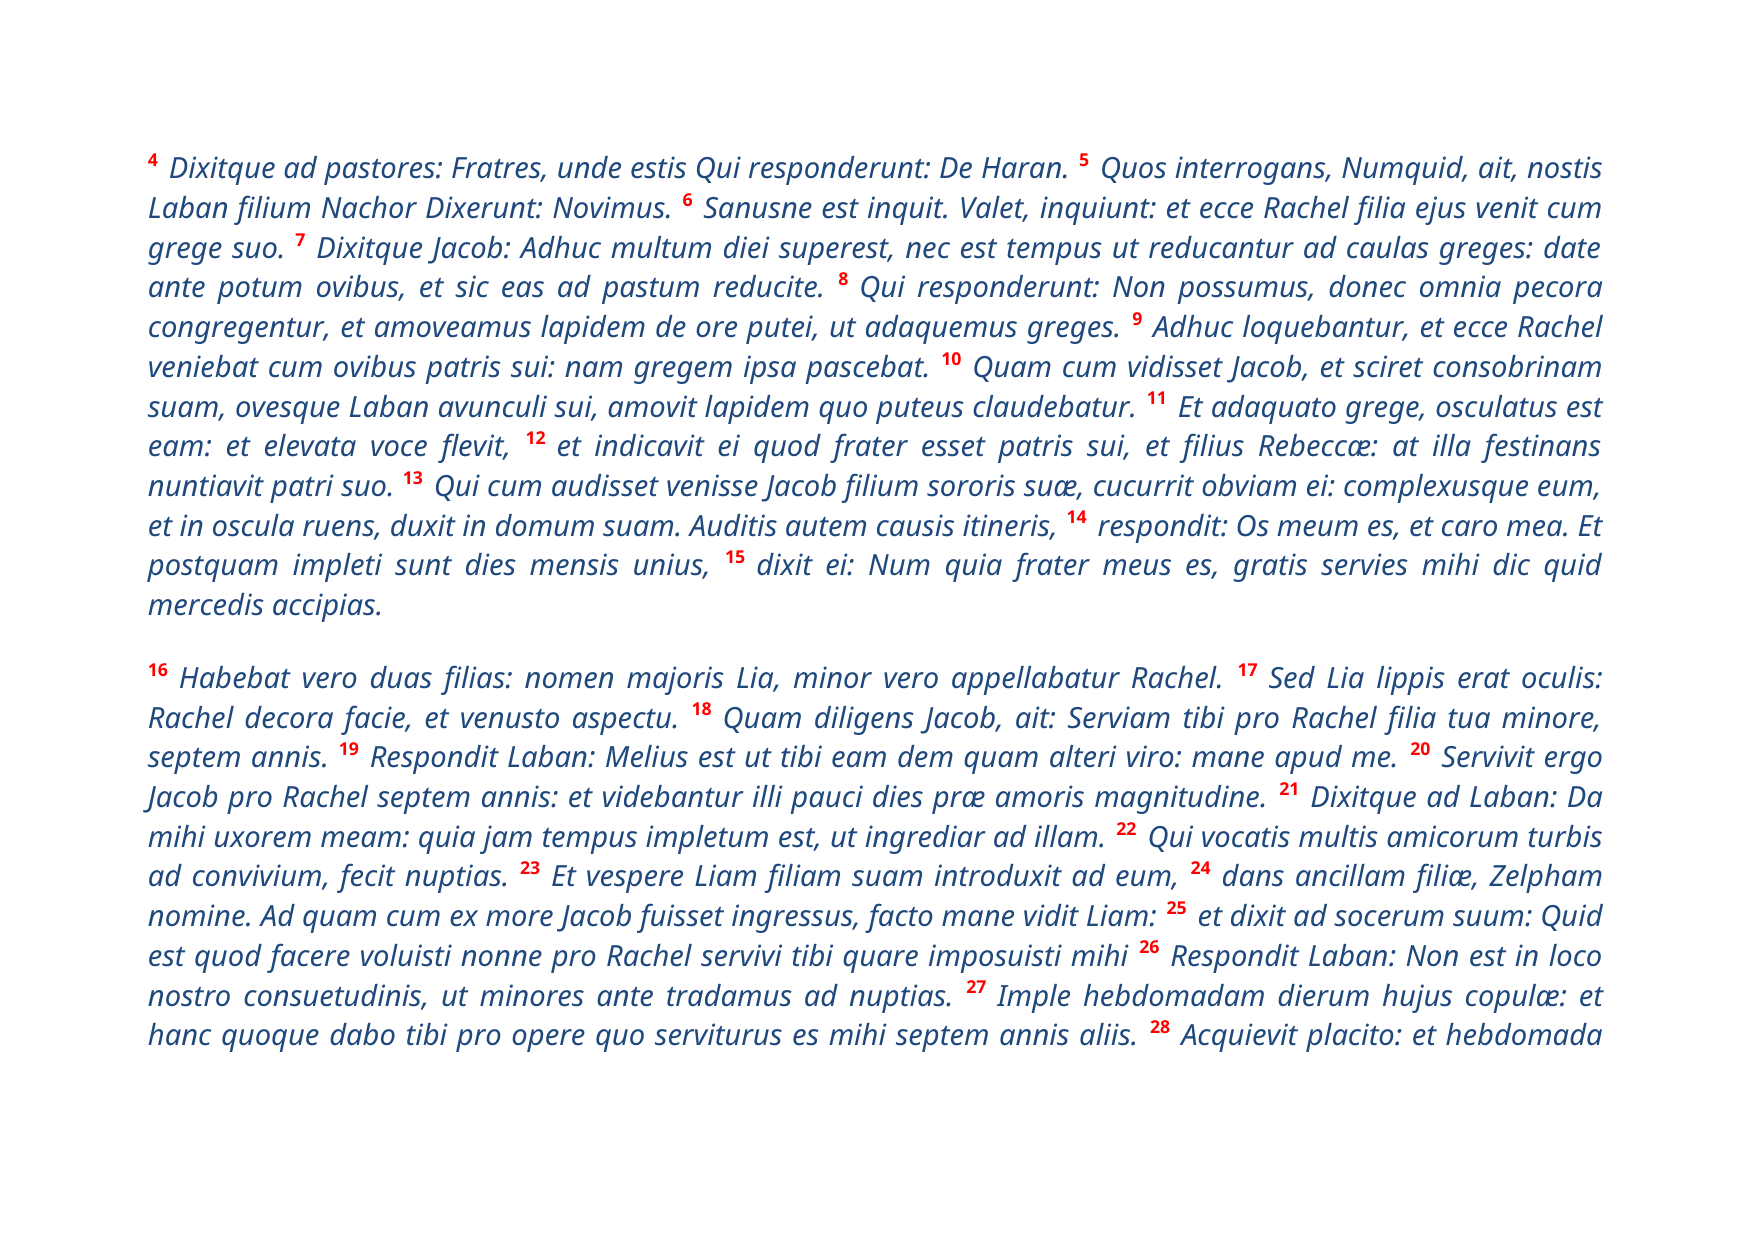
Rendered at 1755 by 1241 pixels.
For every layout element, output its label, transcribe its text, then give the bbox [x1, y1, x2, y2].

text 4 Dixitque ad pastores: Fratres, unde estis Qui responderunt: De Haran. 5 Quos interrogans, Numquid, ait, nostis Laban filium Nachor Dixerunt: Novimus. 6 Sanusne est inquit. Valet, inquiunt: et ecce Rachel filia ejus venit cum grege suo. 7 Dixitque Jacob: Adhuc multum diei superest, nec est tempus ut reducantur ad caulas greges: date ante potum ovibus, et sic eas ad pastum reducite. 8 Qui responderunt: Non possumus, donec omnia pecora congregentur, et amoveamus lapidem de ore putei, ut adaquemus greges. 9 Adhuc loquebantur, et ecce Rachel veniebat cum ovibus patris sui: nam gregem ipsa pascebat. 10 Quam cum vidisset Jacob, et sciret consobrinam suam, ovesque Laban avunculi sui, amovit lapidem quo puteus claudebatur. 11 Et adaquato grege, osculatus est eam: et elevata voce flevit, 12 et indicavit ei quod frater esset patris sui, et filius Rebeccæ: at illa festinans nuntiavit patri suo. 13 Qui cum audisset venisse Jacob filium sororis suæ, cucurrit obviam ei: complexusque eum, et in oscula ruens, duxit in domum suam. Auditis autem causis itineris, 14 respondit: Os meum es, et caro mea. Et postquam impleti sunt dies mensis unius, 15 dixit ei: Num quia frater meus es, gratis servies mihi dic quid mercedis accipias. [148, 148, 1606, 624]
text 16 Habebat vero duas filias: nomen majoris Lia, minor vero appellabatur Rachel. 17 Sed Lia lippis erat oculis: Rachel decora facie, et venusto aspectu. 18 Quam diligens Jacob, ait: Serviam tibi pro Rachel filia tua minore, septem annis. 19 Respondit Laban: Melius est ut tibi eam dem quam alteri viro: mane apud me. 20 Servivit ergo Jacob pro Rachel septem annis: et videbantur illi pauci dies præ amoris magnitudine. 21 Dixitque ad Laban: Da mihi uxorem meam: quia jam tempus impletum est, ut ingrediar ad illam. 22 Qui vocatis multis amicorum turbis ad convivium, fecit nuptias. 23 Et vespere Liam filiam suam introduxit ad eum, 24 dans ancillam filiæ, Zelpham nomine. Ad quam cum ex more Jacob fuisset ingressus, facto mane vidit Liam: 25 et dixit ad socerum suum: Quid est quod facere voluisti nonne pro Rachel servivi tibi quare imposuisti mihi 26 Respondit Laban: Non est in loco nostro consuetudinis, ut minores ante tradamus ad nuptias. 27 Imple hebdomadam dierum hujus copulæ: et hanc quoque dabo tibi pro opere quo serviturus es mihi septem annis aliis. 28 Acquievit placito: et hebdomada [148, 657, 1606, 1054]
